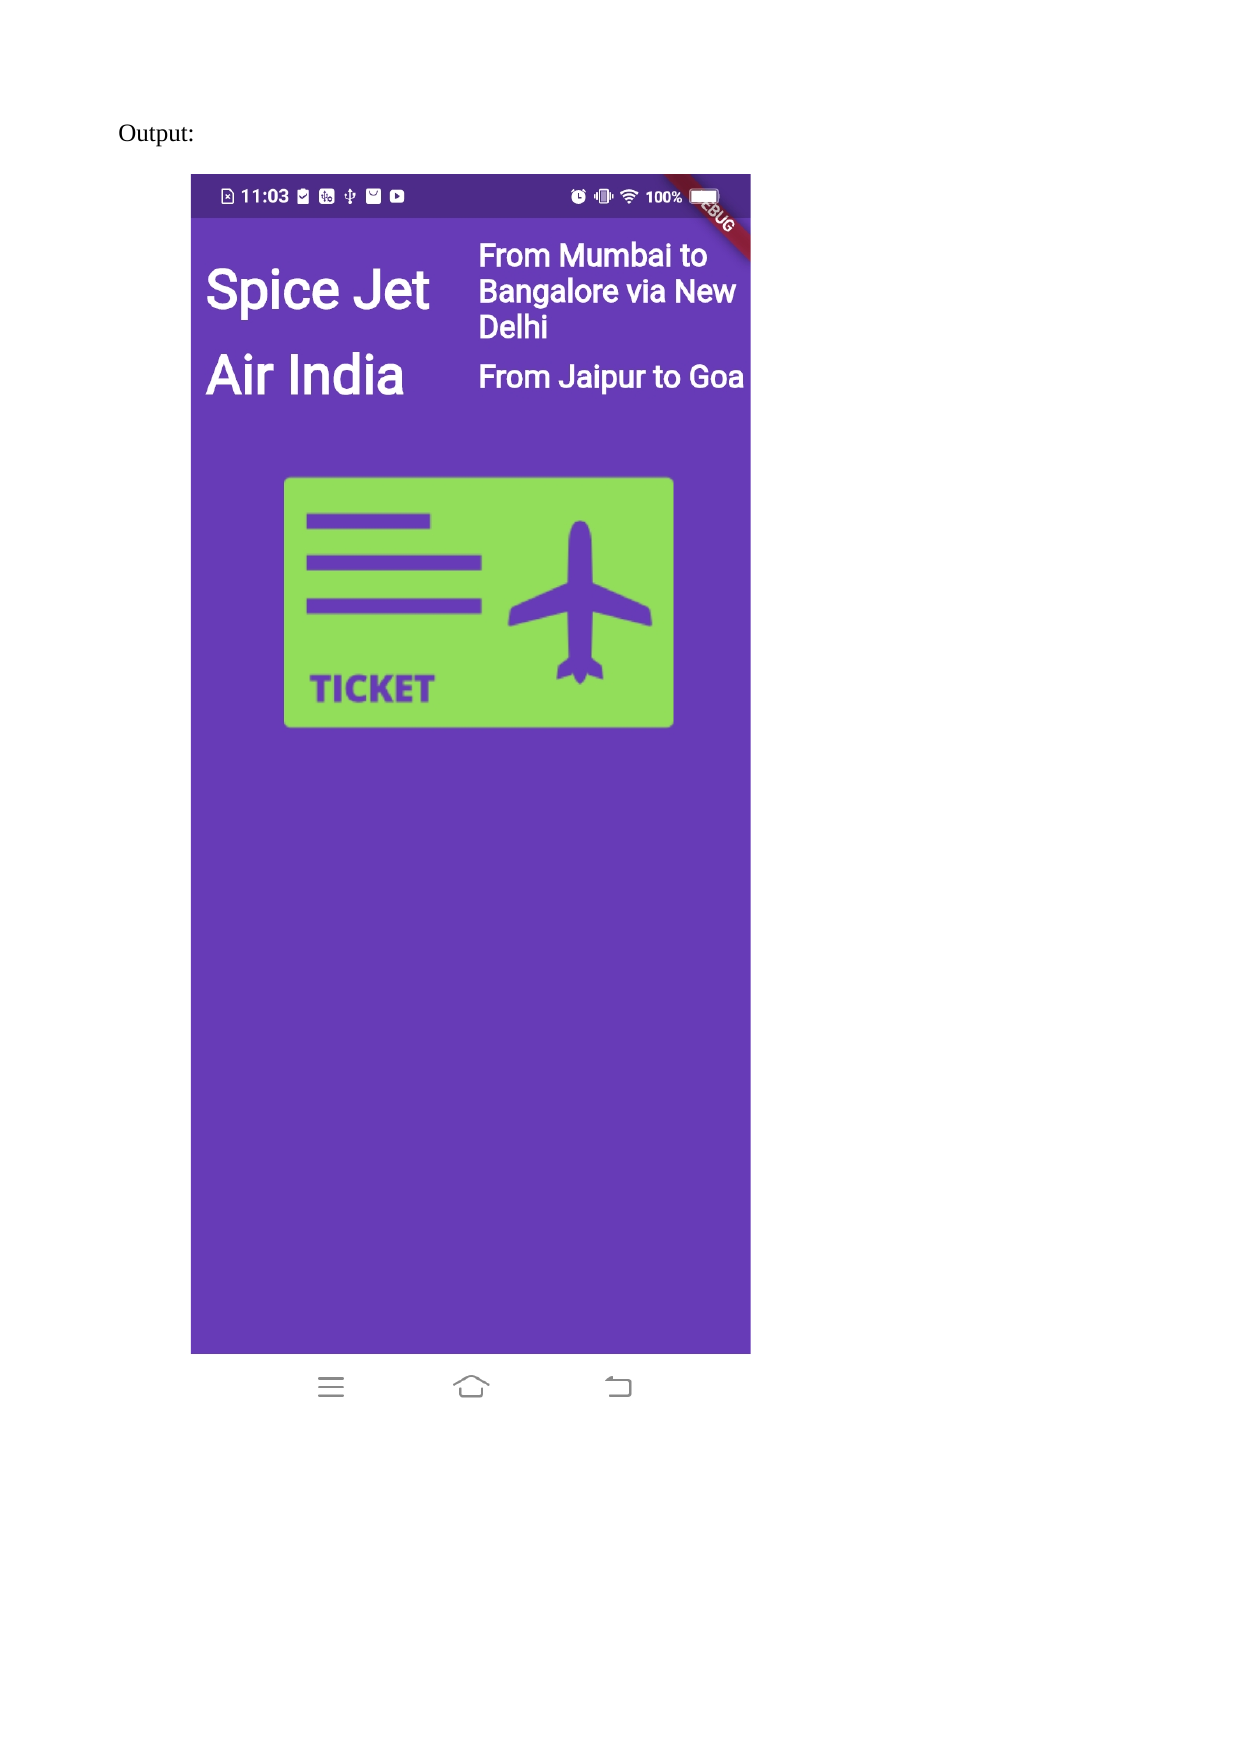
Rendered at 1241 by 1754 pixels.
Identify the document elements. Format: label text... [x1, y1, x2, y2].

text Output: [118, 118, 1122, 147]
picture [190, 174, 751, 1419]
